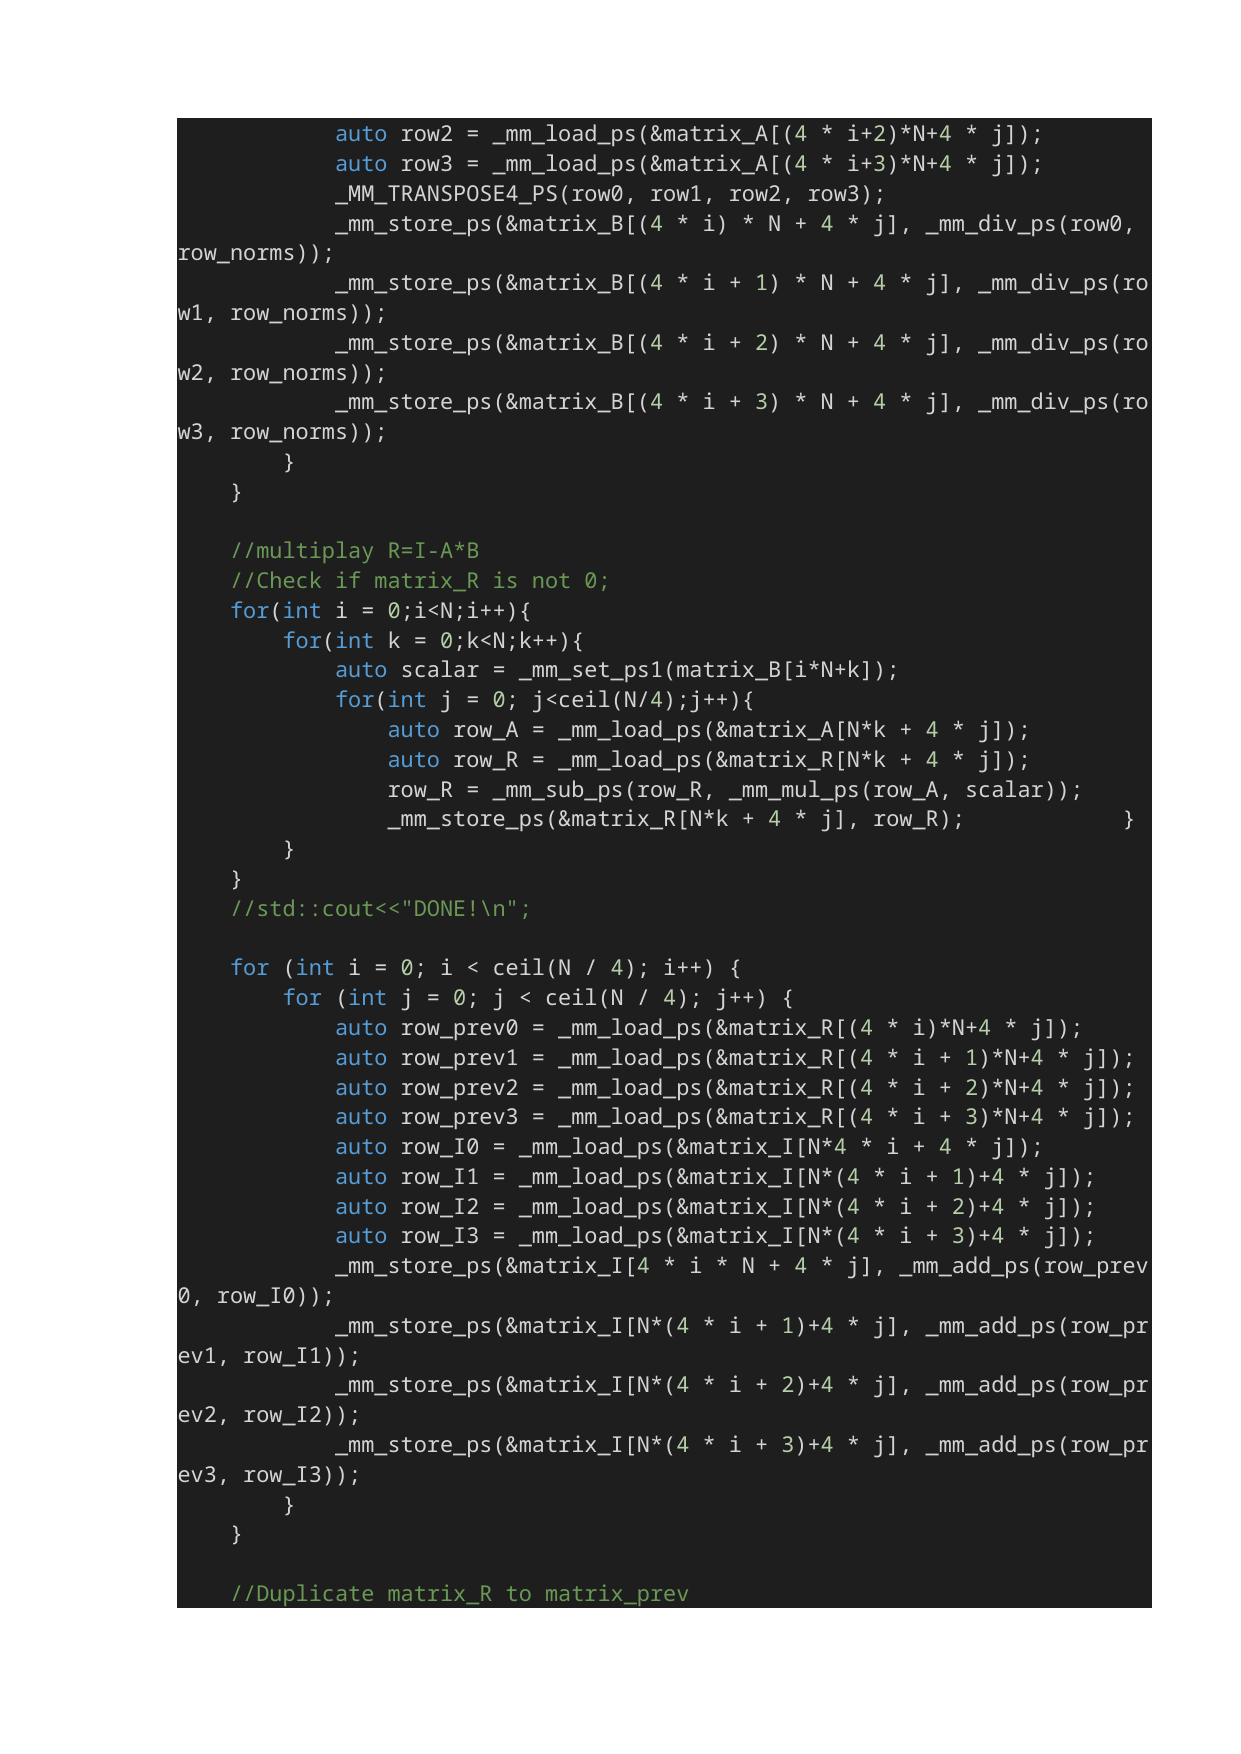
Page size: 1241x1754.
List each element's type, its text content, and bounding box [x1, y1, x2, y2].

text _mm_store_ps(&matrix_B[(4 * i) * N + 4 * j], _mm_div_ps(row0, row_norms)); [177, 207, 1152, 267]
text auto row_I0 = _mm_load_ps(&matrix_I[N*4 * i + 4 * j]); [177, 1131, 1152, 1161]
text auto row_prev0 = _mm_load_ps(&matrix_R[(4 * i)*N+4 * j]); [177, 1012, 1152, 1042]
text auto row_I1 = _mm_load_ps(&matrix_I[N*(4 * i + 1)+4 * j]); [177, 1161, 1152, 1191]
text //std::cout<<"DONE!\n"; [177, 893, 1152, 922]
text auto row_I3 = _mm_load_ps(&matrix_I[N*(4 * i + 3)+4 * j]); [177, 1220, 1152, 1250]
text auto row_A = _mm_load_ps(&matrix_A[N*k + 4 * j]); [177, 714, 1152, 744]
text //Check if matrix_R is not 0; [177, 565, 1152, 595]
text for(int k = 0;k<N;k++){ [177, 624, 1152, 654]
text _mm_store_ps(&matrix_B[(4 * i + 2) * N + 4 * j], _mm_div_ps(row2, row_norms)); [177, 327, 1152, 386]
text _mm_store_ps(&matrix_R[N*k + 4 * j], row_R); } [177, 803, 1152, 833]
text auto row_prev2 = _mm_load_ps(&matrix_R[(4 * i + 2)*N+4 * j]); [177, 1071, 1152, 1101]
text } [177, 446, 1152, 476]
text _mm_store_ps(&matrix_I[N*(4 * i + 3)+4 * j], _mm_add_ps(row_prev3, row_I3)); [177, 1429, 1152, 1488]
text for(int i = 0;i<N;i++){ [177, 595, 1152, 624]
text for (int j = 0; j < ceil(N / 4); j++) { [177, 982, 1152, 1012]
text } [177, 863, 1152, 893]
text } [177, 476, 1152, 505]
text _mm_store_ps(&matrix_I[4 * i * N + 4 * j], _mm_add_ps(row_prev0, row_I0)); [177, 1250, 1152, 1310]
text //Duplicate matrix_R to matrix_prev [177, 1578, 1152, 1608]
text //multiplay R=I-A*B [177, 535, 1152, 565]
text _mm_store_ps(&matrix_B[(4 * i + 3) * N + 4 * j], _mm_div_ps(row3, row_norms)); [177, 386, 1152, 446]
text auto row_prev3 = _mm_load_ps(&matrix_R[(4 * i + 3)*N+4 * j]); [177, 1101, 1152, 1131]
text for(int j = 0; j<ceil(N/4);j++){ [177, 684, 1152, 714]
text row_R = _mm_sub_ps(row_R, _mm_mul_ps(row_A, scalar)); [177, 773, 1152, 803]
text for (int i = 0; i < ceil(N / 4); i++) { [177, 952, 1152, 982]
text _mm_store_ps(&matrix_I[N*(4 * i + 2)+4 * j], _mm_add_ps(row_prev2, row_I2)); [177, 1369, 1152, 1429]
text } [177, 833, 1152, 863]
text _mm_store_ps(&matrix_B[(4 * i + 1) * N + 4 * j], _mm_div_ps(row1, row_norms)); [177, 267, 1152, 327]
text auto row3 = _mm_load_ps(&matrix_A[(4 * i+3)*N+4 * j]); [177, 148, 1152, 178]
text } [177, 1518, 1152, 1548]
text auto scalar = _mm_set_ps1(matrix_B[i*N+k]); [177, 654, 1152, 684]
text auto row_I2 = _mm_load_ps(&matrix_I[N*(4 * i + 2)+4 * j]); [177, 1191, 1152, 1220]
text auto row2 = _mm_load_ps(&matrix_A[(4 * i+2)*N+4 * j]); [177, 118, 1152, 148]
text auto row_R = _mm_load_ps(&matrix_R[N*k + 4 * j]); [177, 744, 1152, 773]
text auto row_prev1 = _mm_load_ps(&matrix_R[(4 * i + 1)*N+4 * j]); [177, 1042, 1152, 1071]
text } [177, 1488, 1152, 1518]
text _MM_TRANSPOSE4_PS(row0, row1, row2, row3); [177, 178, 1152, 207]
text _mm_store_ps(&matrix_I[N*(4 * i + 1)+4 * j], _mm_add_ps(row_prev1, row_I1)); [177, 1310, 1152, 1369]
